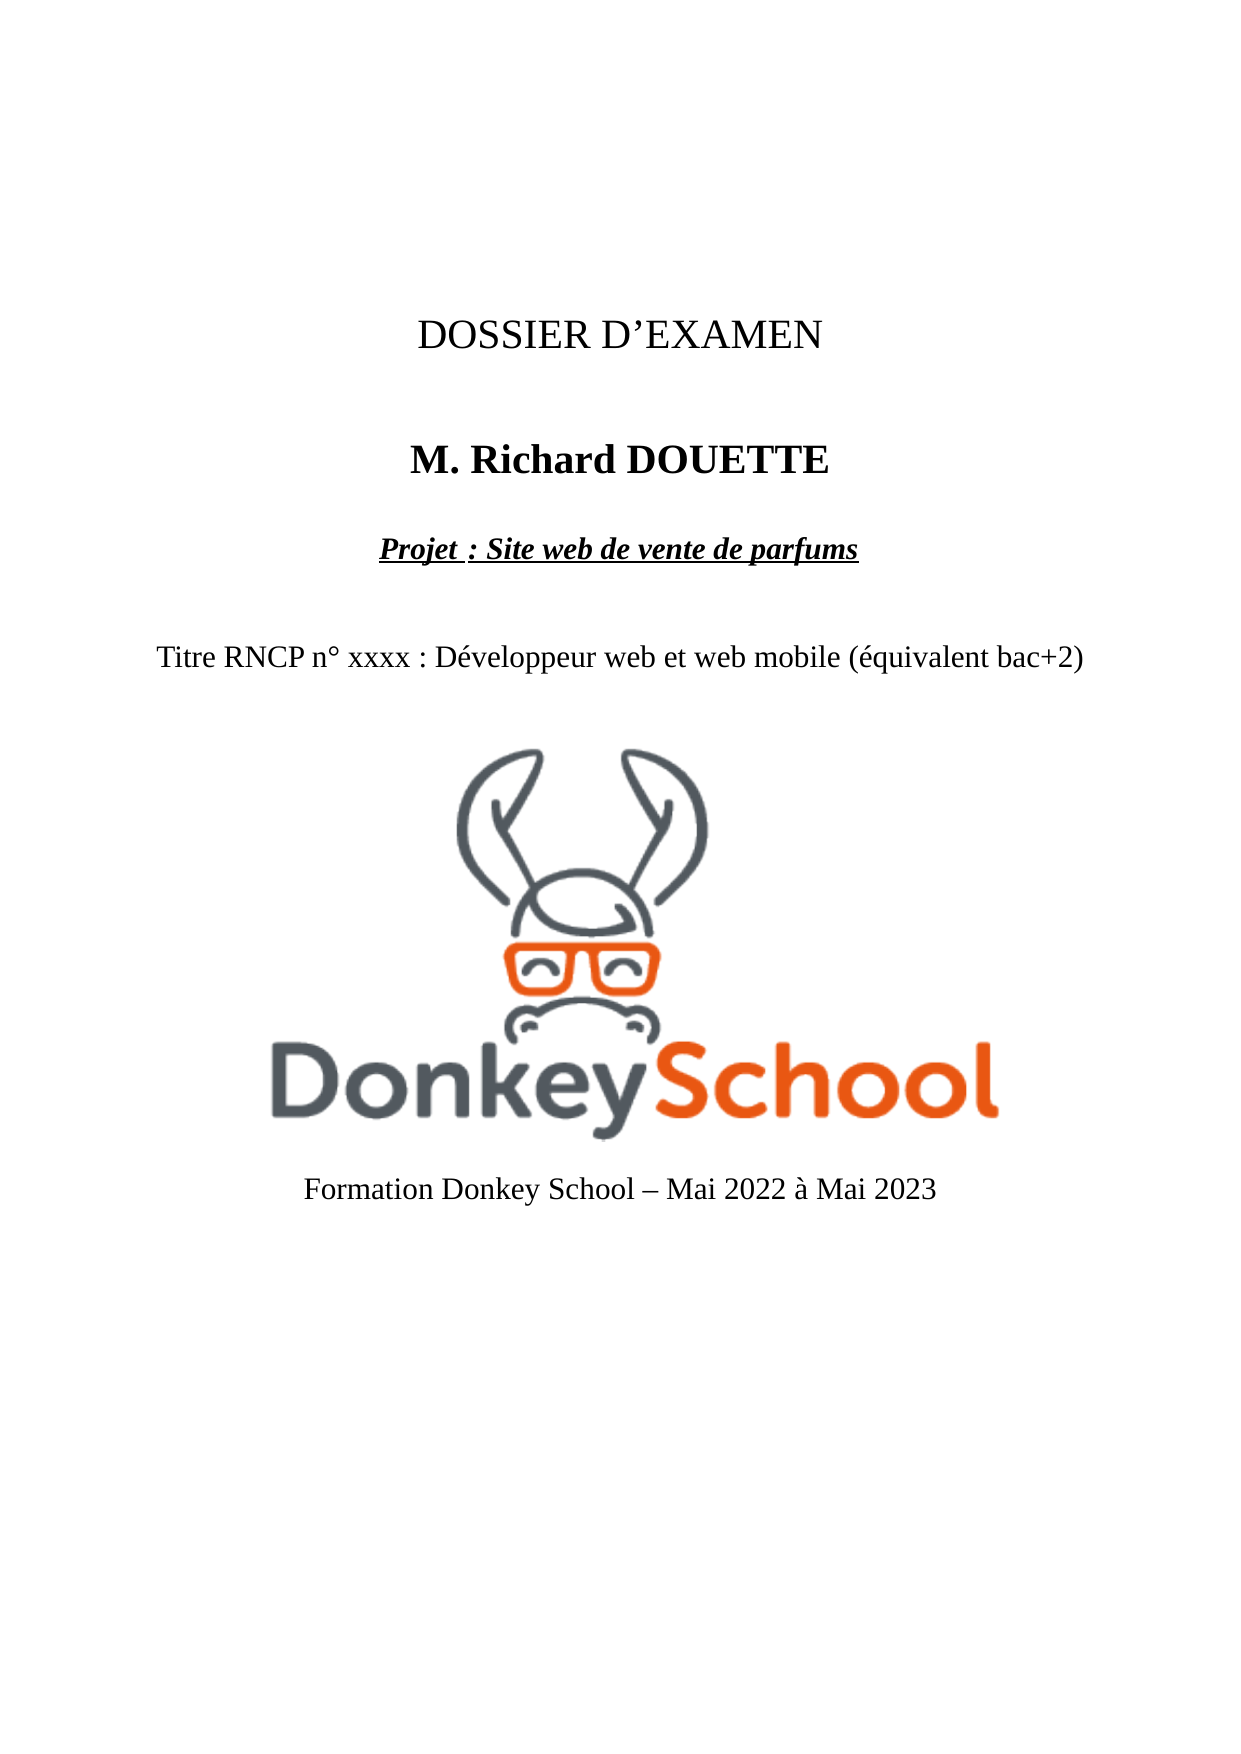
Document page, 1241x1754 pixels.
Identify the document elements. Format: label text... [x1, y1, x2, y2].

text Formation Donkey School – Mai 2022 à Mai 2023 [118, 1170, 1122, 1206]
text Projet : Site web de vente de parfums [118, 530, 1122, 566]
text Titre RNCP n° xxxx : Développeur web et web mobile (équivalent bac+2) [118, 638, 1122, 674]
picture [269, 745, 1004, 1142]
text M. Richard DOUETTE [118, 434, 1122, 482]
text DOSSIER D’EXAMEN [118, 310, 1122, 358]
